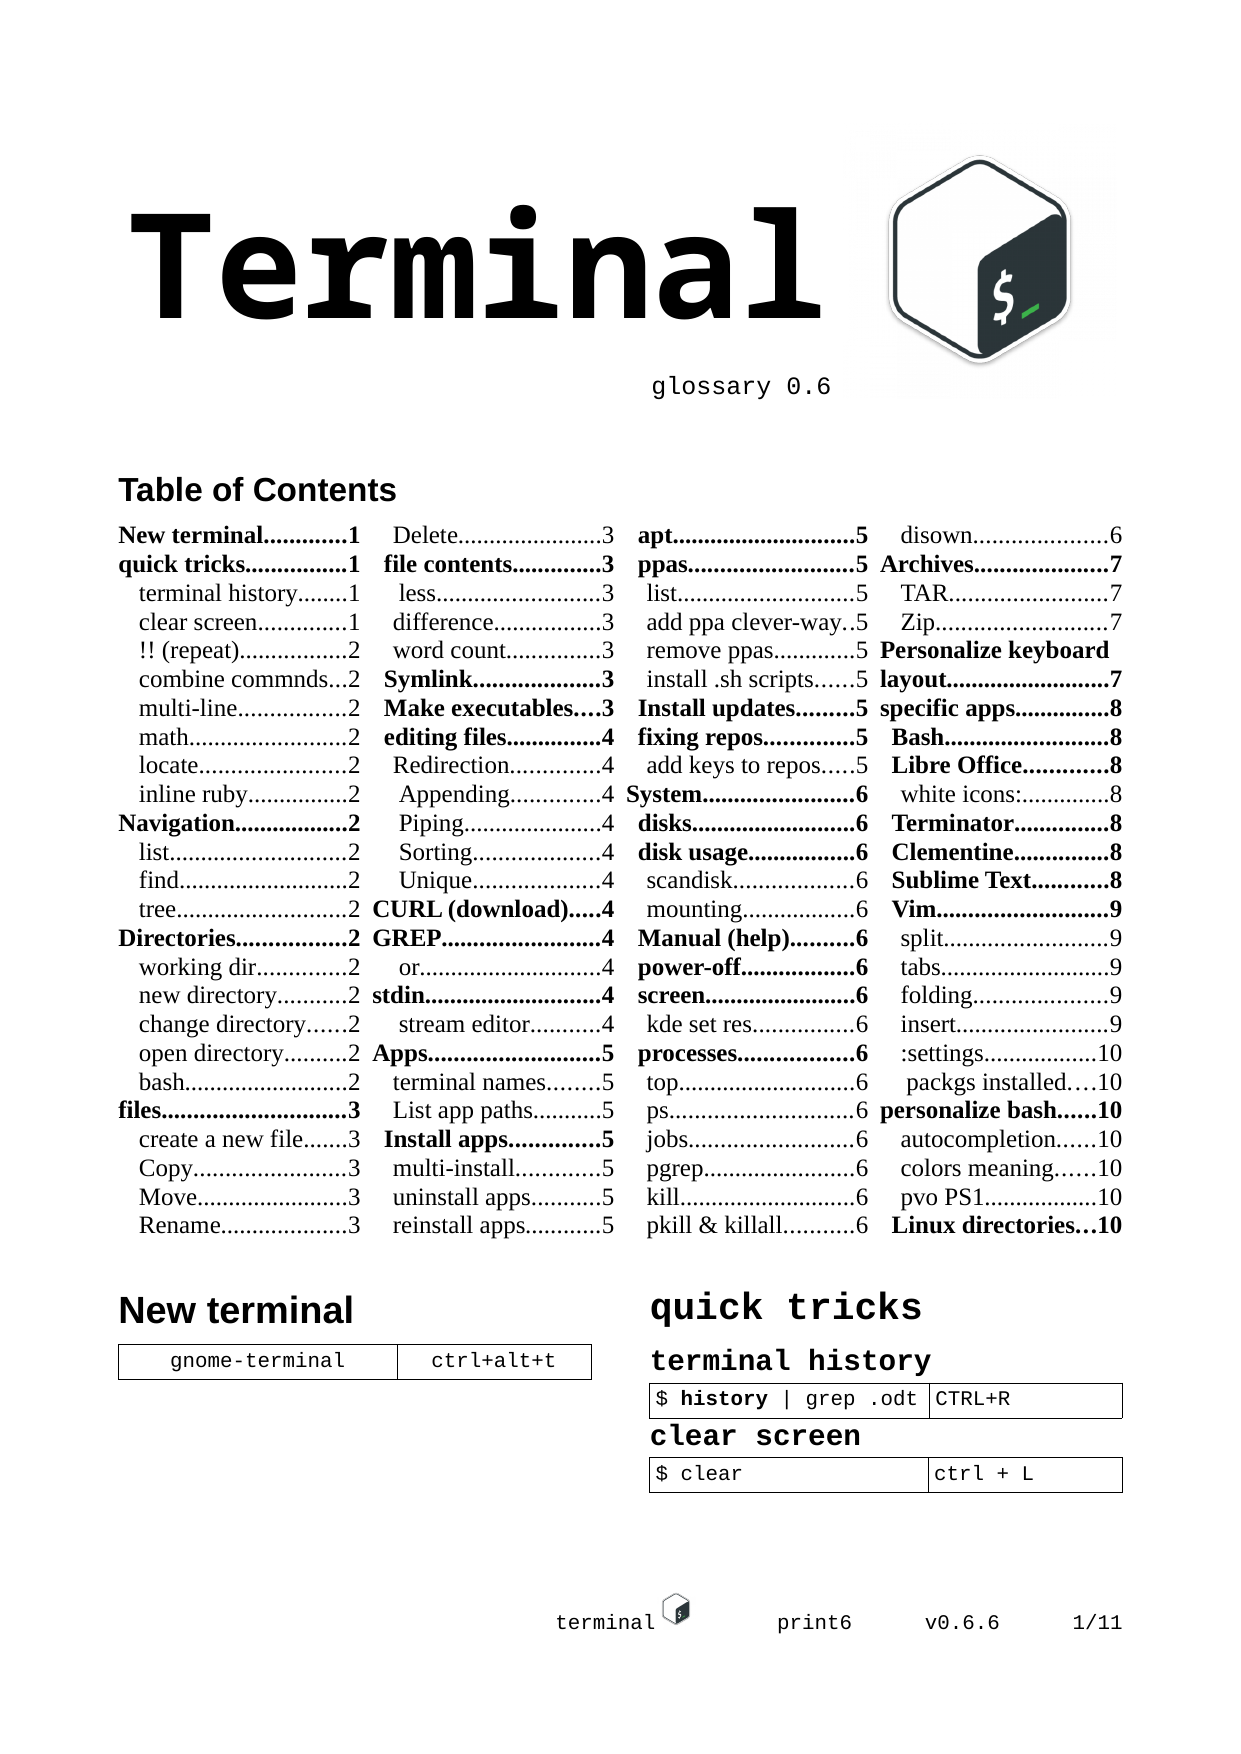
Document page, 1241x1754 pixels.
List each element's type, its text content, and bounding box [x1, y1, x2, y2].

text colors meaning 10 [900, 1153, 1122, 1182]
text Terminator 8 [891, 808, 1122, 837]
text screen 6 [638, 981, 868, 1009]
text tabs 9 [900, 952, 1122, 981]
table_header CTRL+R [930, 1384, 1122, 1418]
table_header $ clear [650, 1458, 928, 1492]
text disown 6 [900, 521, 1122, 549]
text autocompletion 10 [900, 1124, 1122, 1153]
table_header gnome-terminal [119, 1345, 397, 1379]
text terminal history 1 [139, 578, 360, 607]
text files 3 [118, 1096, 360, 1124]
text multi-line 2 [139, 693, 360, 722]
text Directories 2 [118, 923, 360, 952]
text editing files 4 [384, 722, 614, 751]
table_header ctrl + L [929, 1458, 1122, 1492]
text bash 2 [139, 1067, 360, 1096]
text :settings 10 [900, 1038, 1122, 1067]
text working dir 2 [139, 952, 360, 981]
text Symlink 3 [384, 664, 614, 693]
text pvo PS1 10 [900, 1182, 1122, 1211]
picture [842, 123, 1117, 399]
text terminal names 5 [393, 1067, 614, 1096]
text Vim 9 [891, 894, 1122, 923]
text kde set res 6 [646, 1009, 868, 1038]
text Redirection 4 [393, 751, 614, 779]
text find 2 [139, 866, 360, 894]
text Personalize keyboard layout 7 [880, 636, 1122, 693]
text disks 6 [638, 808, 868, 837]
text Install apps 5 [384, 1124, 614, 1153]
text Sublime Text 8 [891, 866, 1122, 894]
text word count 3 [393, 636, 614, 664]
text insert 9 [900, 1009, 1122, 1038]
text change directory 2 [139, 1009, 360, 1038]
text stream editor 4 [398, 1009, 614, 1038]
table_header ctrl+alt+t [398, 1345, 591, 1379]
table_header Terminal glossary 0.6 [118, 118, 837, 421]
text System 6 [626, 779, 868, 808]
text mounting 6 [646, 894, 868, 923]
text Manual (help) 6 [638, 923, 868, 952]
text !! (repeat) 2 [139, 636, 360, 664]
subtitle Table of Contents [118, 469, 1122, 508]
text stdin 4 [372, 981, 614, 1009]
text locate 2 [139, 751, 360, 779]
subtitle terminal history [649, 1346, 1122, 1379]
text apt 5 [638, 521, 868, 549]
text Linux directories 10 [891, 1211, 1122, 1239]
text Move 3 [139, 1182, 360, 1211]
text combine commnds 2 [139, 664, 360, 693]
text reinstall apps 5 [393, 1211, 614, 1239]
text less 3 [398, 578, 614, 607]
text clear screen 1 [139, 607, 360, 636]
text Zip 7 [900, 607, 1122, 636]
text install .sh scripts 5 [646, 664, 868, 693]
text Apps 5 [372, 1038, 614, 1067]
text jobs 6 [646, 1124, 868, 1153]
text Install updates 5 [638, 693, 868, 722]
text pgrep 6 [646, 1153, 868, 1182]
text fixing repos 5 [638, 722, 868, 751]
table_header [837, 118, 1123, 421]
text difference 3 [393, 607, 614, 636]
subtitle New terminal [118, 1288, 591, 1332]
text ps 6 [646, 1096, 868, 1124]
text Sorting 4 [398, 837, 614, 866]
text packgs installed 10 [906, 1067, 1122, 1096]
text personalize bash 10 [880, 1096, 1122, 1124]
text Appending 4 [398, 779, 614, 808]
text list 5 [646, 578, 868, 607]
text create a new file 3 [139, 1124, 360, 1153]
text inline ruby 2 [139, 779, 360, 808]
text List app paths 5 [393, 1096, 614, 1124]
text processes 6 [638, 1038, 868, 1067]
subtitle quick tricks [649, 1288, 1122, 1331]
text tree 2 [139, 894, 360, 923]
text white icons: 8 [900, 779, 1122, 808]
text pkill & killall 6 [646, 1211, 868, 1239]
text file contents 3 [384, 549, 614, 578]
text open directory 2 [139, 1038, 360, 1067]
text power-off 6 [638, 952, 868, 981]
text GREP 4 [372, 923, 614, 952]
text uninstall apps 5 [393, 1182, 614, 1211]
text Unique 4 [398, 866, 614, 894]
text ppas 5 [638, 549, 868, 578]
text Delete 3 [393, 521, 614, 549]
text TAR 7 [900, 578, 1122, 607]
text kill 6 [646, 1182, 868, 1211]
text specific apps 8 [880, 693, 1122, 722]
text scandisk 6 [646, 866, 868, 894]
text Rename 3 [139, 1211, 360, 1239]
text new directory 2 [139, 981, 360, 1009]
text New terminal 1 [118, 521, 360, 549]
text Navigation 2 [118, 808, 360, 837]
text Copy 3 [139, 1153, 360, 1182]
text math 2 [139, 722, 360, 751]
text Archives 7 [880, 549, 1122, 578]
text top 6 [646, 1067, 868, 1096]
text Libre Office 8 [891, 751, 1122, 779]
text Clementine 8 [891, 837, 1122, 866]
text Piping 4 [398, 808, 614, 837]
text remove ppas 5 [646, 636, 868, 664]
subtitle clear screen [649, 1421, 1122, 1454]
text Bash 8 [891, 722, 1122, 751]
text add keys to repos 5 [646, 751, 868, 779]
text folding 9 [900, 981, 1122, 1009]
text split 9 [900, 923, 1122, 952]
text quick tricks 1 [118, 549, 360, 578]
text add ppa clever-way 5 [646, 607, 868, 636]
text CURL (download) 4 [372, 894, 614, 923]
text multi-install 5 [393, 1153, 614, 1182]
text list 2 [139, 837, 360, 866]
picture [655, 1588, 697, 1630]
text disk usage 6 [638, 837, 868, 866]
text or 4 [398, 952, 614, 981]
text Make executables 3 [384, 693, 614, 722]
table_header $ history | grep .odt [650, 1384, 929, 1418]
